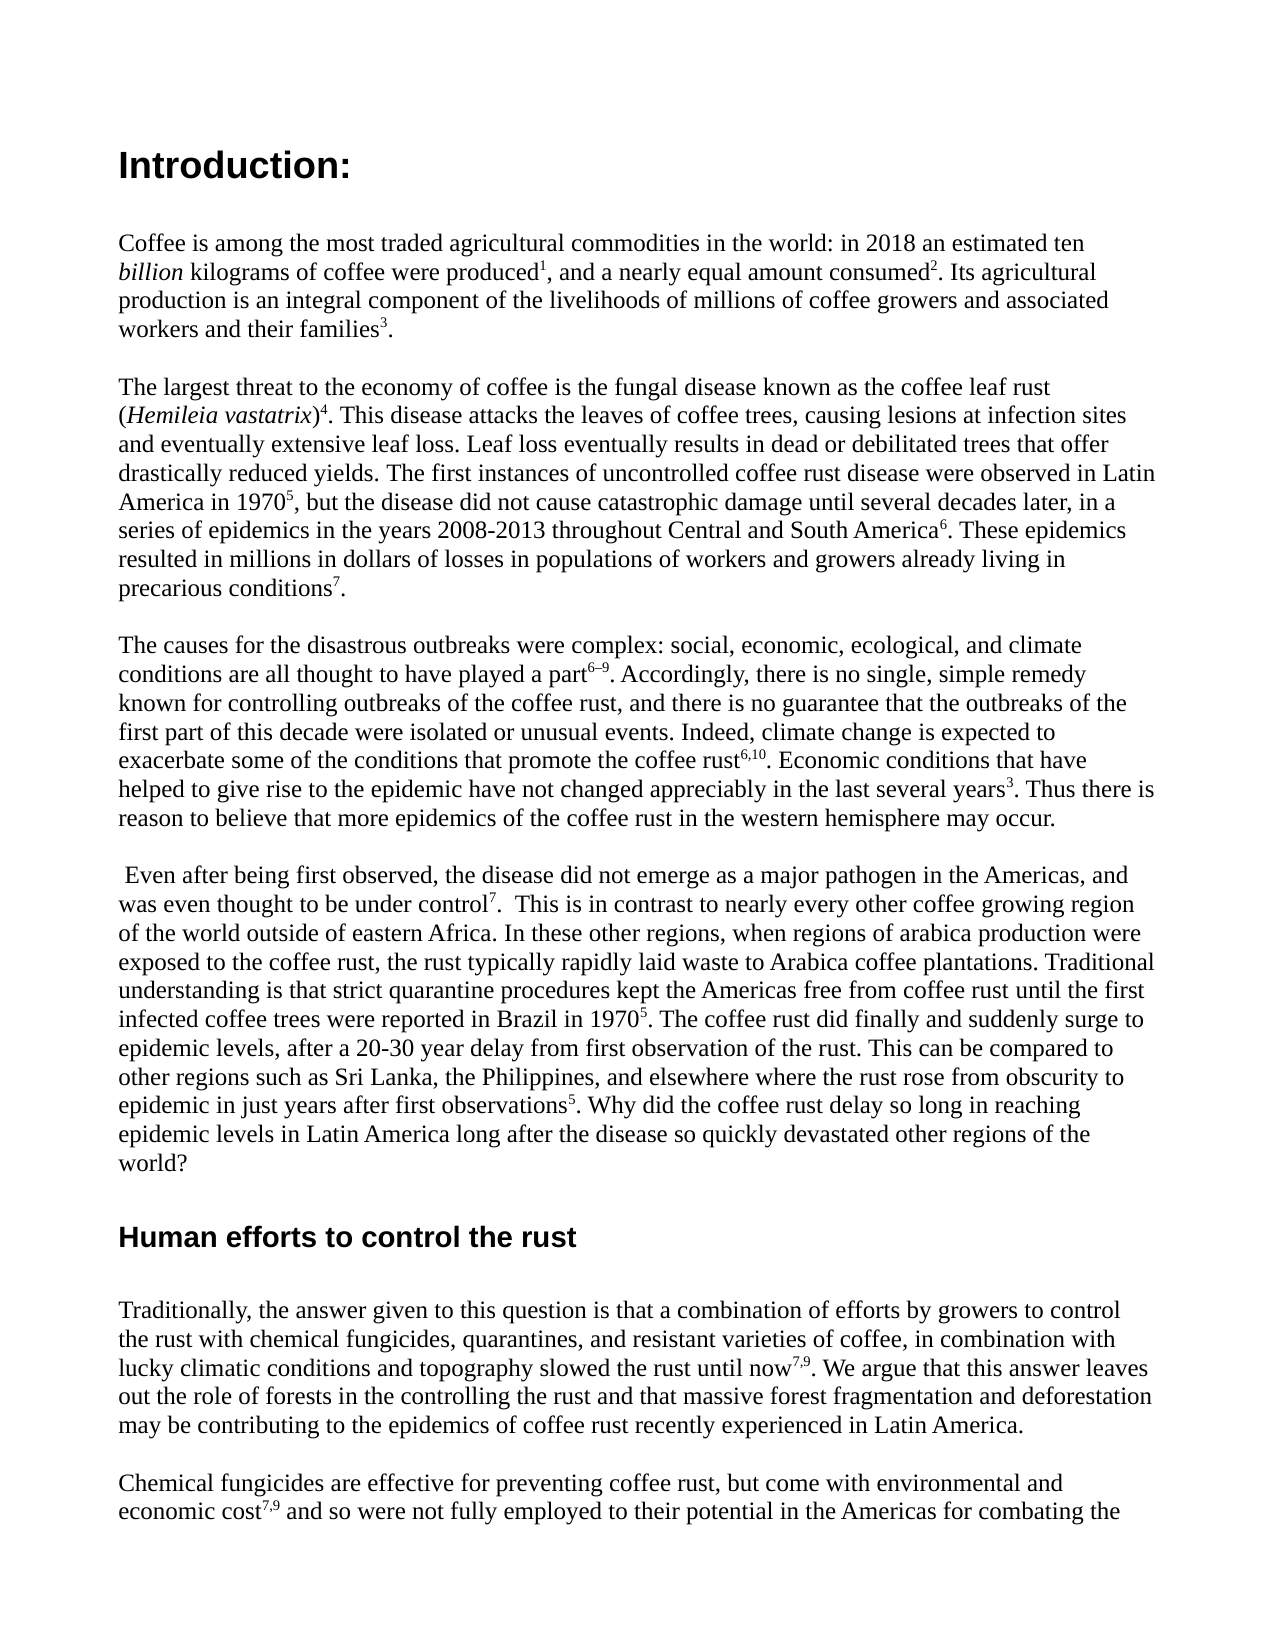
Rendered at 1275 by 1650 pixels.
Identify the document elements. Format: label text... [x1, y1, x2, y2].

text Traditionally, the answer given to this question is that a combination of efforts by growers to control the rust with chemical fungicides, quarantines, and resistant varieties of coffee, in combination with lucky climatic conditions and topography slowed the rust until now7,9. We argue that this answer leaves out the role of forests in the controlling the rust and that massive forest fragmentation and deforestation may be contributing to the epidemics of coffee rust recently experienced in Latin America. [118, 1295, 1157, 1439]
text The causes for the disastrous outbreaks were complex: social, economic, ecological, and climate conditions are all thought to have played a part6–9. Accordingly, there is no single, simple remedy known for controlling outbreaks of the coffee rust, and there is no guarantee that the outbreaks of the first part of this decade were isolated or unusual events. Indeed, climate change is expected to exacerbate some of the conditions that promote the coffee rust6,10. Economic conditions that have helped to give rise to the epidemic have not changed appreciably in the last several years3. Thus there is reason to believe that more epidemics of the coffee rust in the western hemisphere may occur. [118, 631, 1157, 832]
text Chemical fungicides are effective for preventing coffee rust, but come with environmental and economic cost7,9 and so were not fully employed to their potential in the Americas for combating the [118, 1468, 1157, 1525]
subtitle Introduction: [118, 143, 1157, 187]
text Coffee is among the most traded agricultural commodities in the world: in 2018 an estimated ten billion kilograms of coffee were produced1, and a nearly equal amount consumed2. Its agricultural production is an integral component of the livelihoods of millions of coffee growers and associated workers and their families3. [118, 228, 1157, 343]
text Even after being first observed, the disease did not emerge as a major pathogen in the Americas, and was even thought to be under control7. This is in contrast to nearly every other coffee growing region of the world outside of eastern Africa. In these other regions, when regions of arabica production were exposed to the coffee rust, the rust typically rapidly laid waste to Arabica coffee plantations. Traditional understanding is that strict quarantine procedures kept the Americas free from coffee rust until the first infected coffee trees were reported in Brazil in 19705. The coffee rust did finally and suddenly surge to epidemic levels, after a 20-30 year delay from first observation of the rust. This can be compared to other regions such as Sri Lanka, the Philippines, and elsewhere where the rust rose from obscurity to epidemic in just years after first observations5. Why did the coffee rust delay so long in reaching epidemic levels in Latin America long after the disease so quickly devastated other regions of the world? [118, 861, 1157, 1177]
subtitle Human efforts to control the rust [118, 1220, 1157, 1254]
text The largest threat to the economy of coffee is the fungal disease known as the coffee leaf rust (Hemileia vastatrix)4. This disease attacks the leaves of coffee trees, causing lesions at infection sites and eventually extensive leaf loss. Leaf loss eventually results in dead or debilitated trees that offer drastically reduced yields. The first instances of uncontrolled coffee rust disease were observed in Latin America in 19705, but the disease did not cause catastrophic damage until several decades later, in a series of epidemics in the years 2008-2013 throughout Central and South America6. These epidemics resulted in millions in dollars of losses in populations of workers and growers already living in precarious conditions7. [118, 372, 1157, 602]
